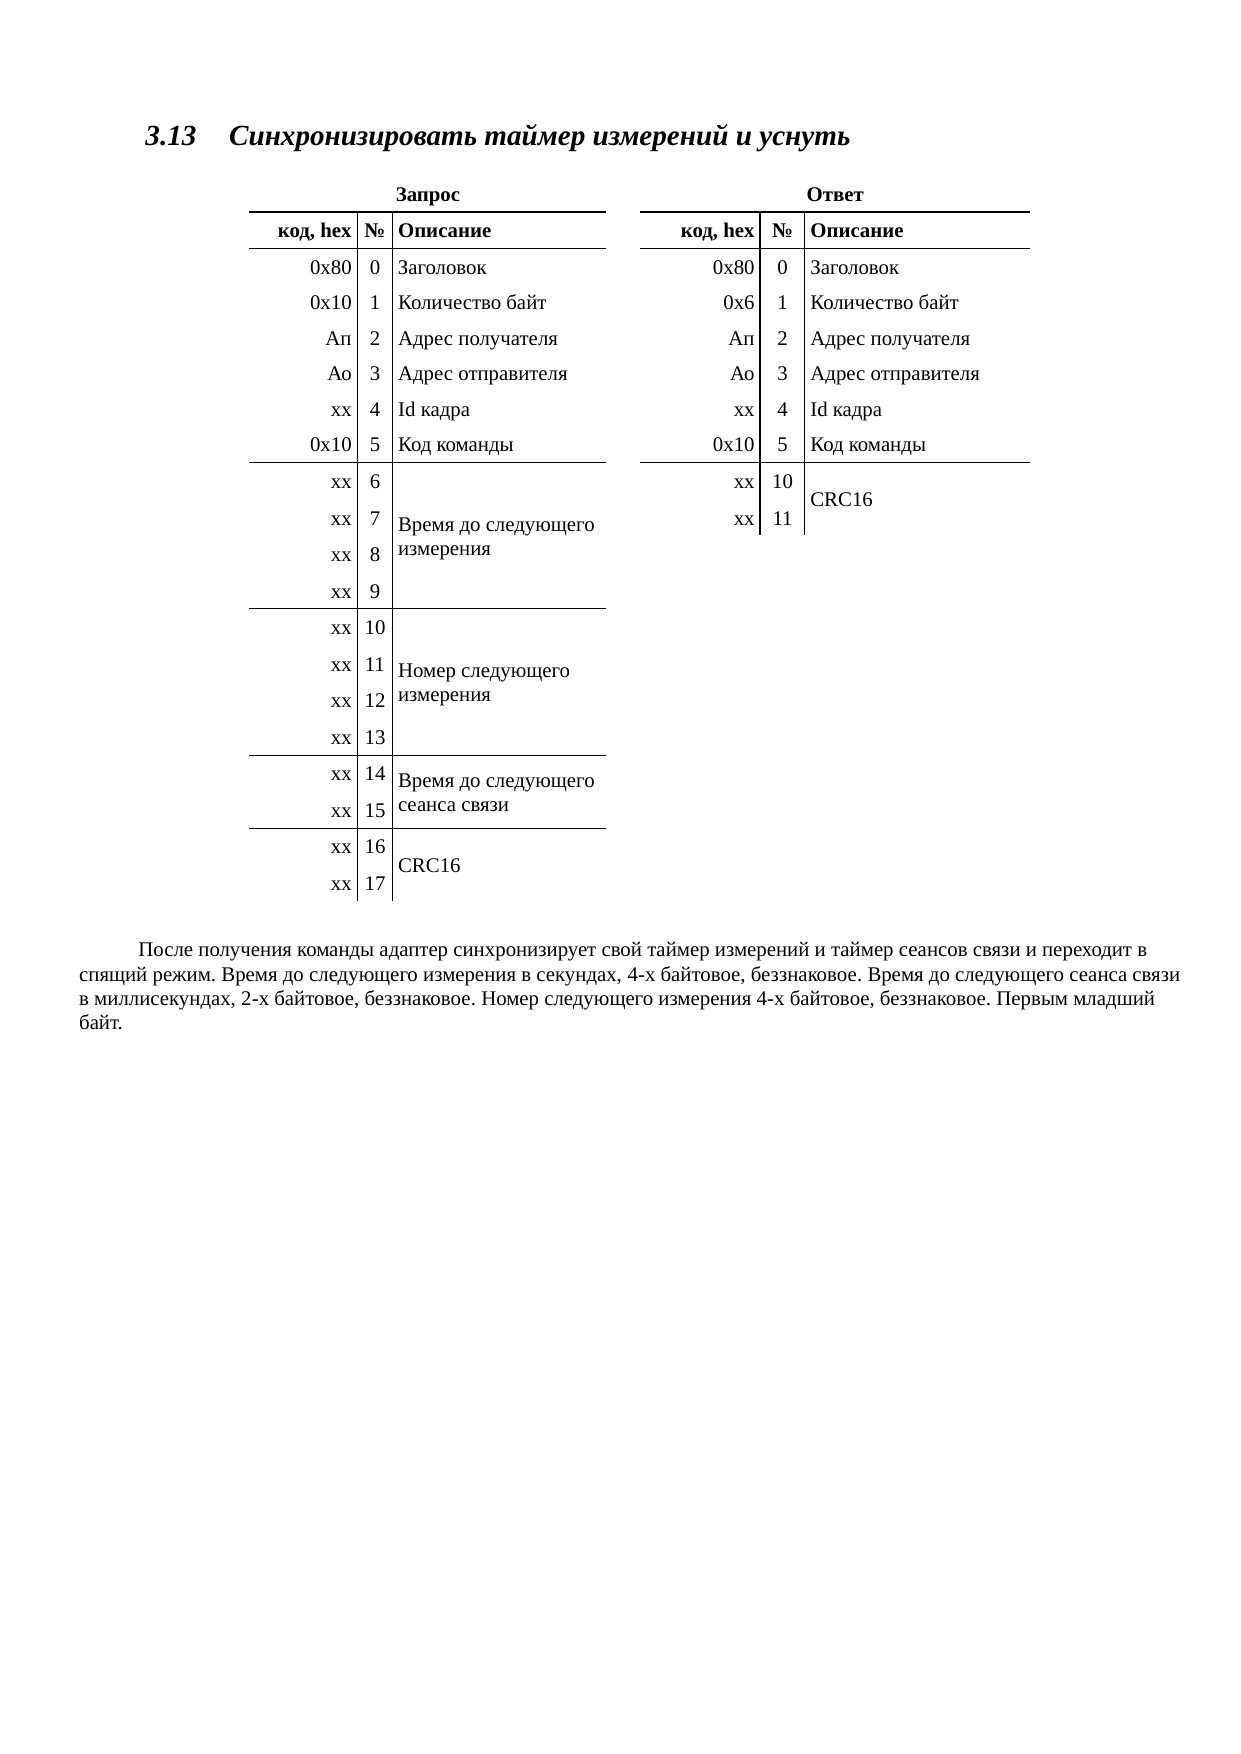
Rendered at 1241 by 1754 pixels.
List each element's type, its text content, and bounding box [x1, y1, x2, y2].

table_cell 1 [358, 285, 392, 320]
table_cell 0x10 [249, 285, 357, 320]
table_cell [606, 248, 640, 284]
table_cell 0x6 [640, 285, 759, 320]
table_cell Id кадра [393, 391, 606, 427]
table_cell xx [640, 391, 759, 427]
table_cell 9 [358, 572, 392, 608]
table_cell код, hex [640, 213, 759, 248]
table_cell xx [249, 864, 357, 901]
table_cell [606, 320, 640, 356]
table_cell xx [249, 572, 357, 608]
table_cell Код команды [393, 427, 606, 462]
table_cell [760, 535, 804, 572]
table_cell xx [249, 791, 357, 828]
table_cell CRC16 [393, 829, 606, 901]
table_cell xx [249, 391, 357, 427]
table_cell 10 [358, 609, 392, 645]
table_cell Id кадра [805, 391, 1029, 427]
table_cell [804, 755, 1029, 791]
table_cell [606, 608, 640, 645]
table_cell [606, 645, 640, 681]
table_cell [606, 285, 640, 320]
table_header Ответ [640, 176, 1029, 211]
table_cell Адрес получателя [393, 320, 606, 356]
table_cell [804, 681, 1029, 718]
table_cell [760, 645, 804, 681]
table_cell 4 [358, 391, 392, 427]
table_cell Ао [249, 356, 357, 391]
table_cell [760, 608, 804, 645]
table_cell [640, 864, 760, 901]
table_cell Ап [249, 320, 357, 356]
table_cell 0x10 [640, 427, 759, 462]
table_cell [606, 755, 640, 791]
table_cell № [761, 213, 804, 248]
table_cell Время до следующего сеанса связи [393, 756, 606, 828]
table_cell 7 [358, 499, 392, 535]
table_cell 16 [358, 829, 392, 864]
table_cell Заголовок [393, 249, 606, 284]
table_cell [804, 535, 1029, 572]
table_cell [640, 608, 760, 645]
table_cell Заголовок [805, 249, 1029, 284]
table_cell Ао [640, 356, 759, 391]
table_cell [606, 499, 640, 535]
table_cell 0x10 [249, 427, 357, 462]
table_cell Ап [640, 320, 759, 356]
table_cell 4 [761, 391, 804, 427]
table_cell [640, 718, 760, 754]
table_cell [804, 718, 1029, 754]
table_cell 3 [358, 356, 392, 391]
table_cell Номер следующего измерения [393, 609, 606, 754]
table_cell xx [249, 535, 357, 572]
table_cell [804, 791, 1029, 828]
table_cell [606, 462, 640, 499]
table_cell 15 [358, 791, 392, 828]
table_cell [606, 864, 640, 901]
table_header Запрос [249, 176, 606, 211]
table_cell 10 [761, 463, 804, 499]
table_cell xx [249, 718, 357, 754]
table_cell [760, 572, 804, 608]
table_cell [606, 791, 640, 828]
table_cell 12 [358, 681, 392, 718]
table_cell [804, 572, 1029, 608]
table_cell 0x80 [249, 249, 357, 284]
table_cell [606, 572, 640, 608]
table_cell 8 [358, 535, 392, 572]
table_cell 0 [761, 249, 804, 284]
table_cell [606, 427, 640, 462]
table_cell [760, 681, 804, 718]
table_cell [760, 828, 804, 864]
table_cell № [358, 213, 392, 248]
table_cell Адрес отправителя [805, 356, 1029, 391]
table_cell [606, 718, 640, 754]
table_cell 5 [761, 427, 804, 462]
table_cell 0x80 [640, 249, 759, 284]
table_cell [804, 828, 1029, 901]
table_cell [606, 356, 640, 391]
table_cell [640, 755, 760, 791]
table_cell 0 [358, 249, 392, 284]
table_cell Количество байт [805, 285, 1029, 320]
text После получения команды адаптер синхронизирует свой таймер измерений и таймер сеансов связи и переходит в спящий режим. Время до следующего измерения в секундах, 4-х байтовое, беззнаковое. Время до следующего сеанса связи в миллисекундах, 2-х байтовое, беззнаковое. Номер следующего измерения 4-х байтовое, беззнаковое. Первым младший байт. [79, 937, 1187, 1034]
table_cell 2 [358, 320, 392, 356]
table_cell [804, 645, 1029, 681]
table_cell xx [640, 463, 759, 499]
table_cell Количество байт [393, 285, 606, 320]
table_cell [606, 681, 640, 718]
table_cell 11 [358, 645, 392, 681]
table_cell 6 [358, 463, 392, 499]
table_cell [760, 864, 804, 901]
table_cell [606, 828, 640, 864]
table_cell xx [249, 609, 357, 645]
table_cell Код команды [805, 427, 1029, 462]
table_cell [640, 645, 760, 681]
table_cell 1 [761, 285, 804, 320]
table_cell [606, 535, 640, 572]
table_cell [606, 211, 640, 248]
table_cell xx [249, 681, 357, 718]
table_cell [640, 572, 760, 608]
table_cell CRC16 [805, 463, 1029, 535]
table_header [606, 176, 640, 211]
table_cell Описание [393, 213, 606, 248]
table_cell [760, 755, 804, 791]
table_cell 5 [358, 427, 392, 462]
table_cell код, hex [249, 213, 357, 248]
subtitle Синхронизировать таймер измерений и уснуть [108, 118, 1187, 152]
table_cell 3 [761, 356, 804, 391]
table_cell xx [249, 645, 357, 681]
table_cell Адрес получателя [805, 320, 1029, 356]
table_cell [760, 791, 804, 828]
table_cell 14 [358, 756, 392, 791]
table_cell xx [249, 756, 357, 791]
table_cell Адрес отправителя [393, 356, 606, 391]
table_cell [804, 608, 1029, 645]
table_cell 11 [761, 499, 804, 535]
table_cell xx [249, 499, 357, 535]
table_cell [606, 391, 640, 427]
table_cell [640, 535, 760, 572]
table_cell xx [640, 499, 759, 535]
table_cell 17 [358, 864, 392, 901]
table_cell Описание [805, 213, 1029, 248]
table_cell [640, 791, 760, 828]
table_cell [760, 718, 804, 754]
table_cell 2 [761, 320, 804, 356]
table_cell [640, 828, 760, 864]
table_cell [640, 681, 760, 718]
table_cell Время до следующего измерения [393, 463, 606, 608]
table_cell xx [249, 463, 357, 499]
table_cell 13 [358, 718, 392, 754]
table_cell xx [249, 829, 357, 864]
